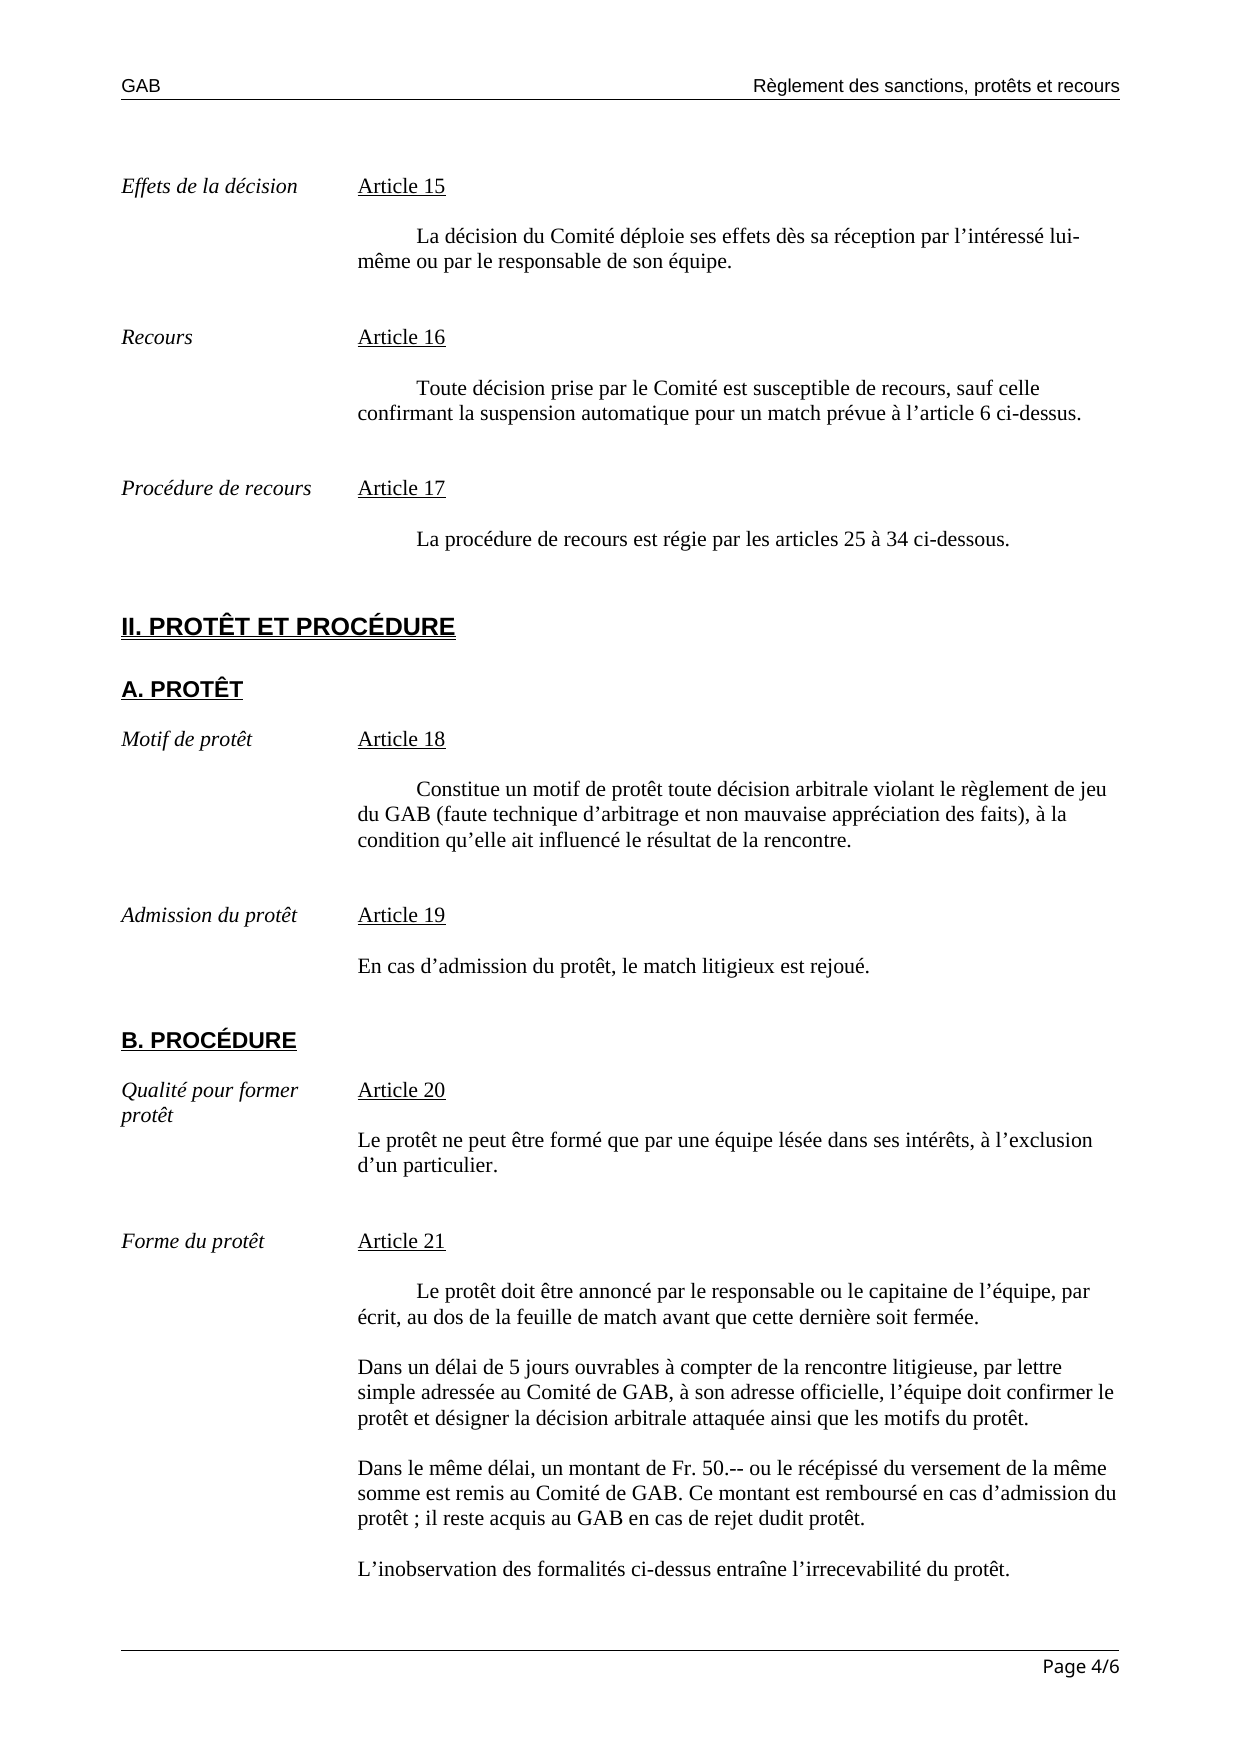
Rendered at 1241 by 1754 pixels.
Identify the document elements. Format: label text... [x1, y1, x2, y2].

text Le protêt ne peut être formé que par une équipe lésée dans ses intérêts, à l’exclusion d’un particulier. [121, 1127, 1119, 1178]
text Constitue un motif de protêt toute décision arbitrale violant le règlement de jeu du GAB (faute technique d’arbitrage et non mauvaise appréciation des faits), à la condition qu’elle ait influencé le résultat de la rencontre. [121, 776, 1119, 902]
text La procédure de recours est régie par les articles 25 à 34 ci-dessous. [121, 526, 1119, 551]
text La décision du Comité déploie ses effets dès sa réception par l’intéressé lui-même ou par le responsable de son équipe. [121, 223, 1119, 274]
text protêt [121, 1102, 1119, 1127]
text Motif de protêt Article 18 [121, 726, 1119, 751]
text Admission du protêt Article 19 [121, 902, 1119, 927]
text En cas d’admission du protêt, le match litigieux est rejoué. [121, 953, 1119, 978]
subtitle B. PROCÉDURE [121, 1027, 1119, 1053]
text Recours Article 16 [121, 324, 1119, 349]
text Le protêt doit être annoncé par le responsable ou le capitaine de l’équipe, par écrit, au dos de la feuille de match avant que cette dernière soit fermée. Dans un délai de 5 jours ouvrables à compter de la rencontre litigieuse, par lettre simple adressée au Comité de GAB, à son adresse officielle, l’équipe doit confirmer le protêt et désigner la décision arbitrale attaquée ainsi que les motifs du protêt. Dans le même délai, un montant de Fr. 50.-- ou le récépissé du versement de la même somme est remis au Comité de GAB. Ce montant est remboursé en cas d’admission du protêt ; il reste acquis au GAB en cas de rejet dudit protêt. L’inobservation des formalités ci-dessus entraîne l’irrecevabilité du protêt. [121, 1278, 1119, 1581]
subtitle A. PROTÊT [121, 676, 1119, 702]
text Toute décision prise par le Comité est susceptible de recours, sauf celle confirmant la suspension automatique pour un match prévue à l’article 6 ci-dessus. [121, 374, 1119, 425]
text Effets de la décision Article 15 [121, 173, 1119, 198]
text Procédure de recours Article 17 [121, 475, 1119, 501]
text Forme du protêt Article 21 [121, 1228, 1119, 1253]
text Qualité pour former Article 20 [121, 1077, 1119, 1102]
subtitle II. PROTÊT ET PROCÉDURE [121, 612, 1119, 640]
